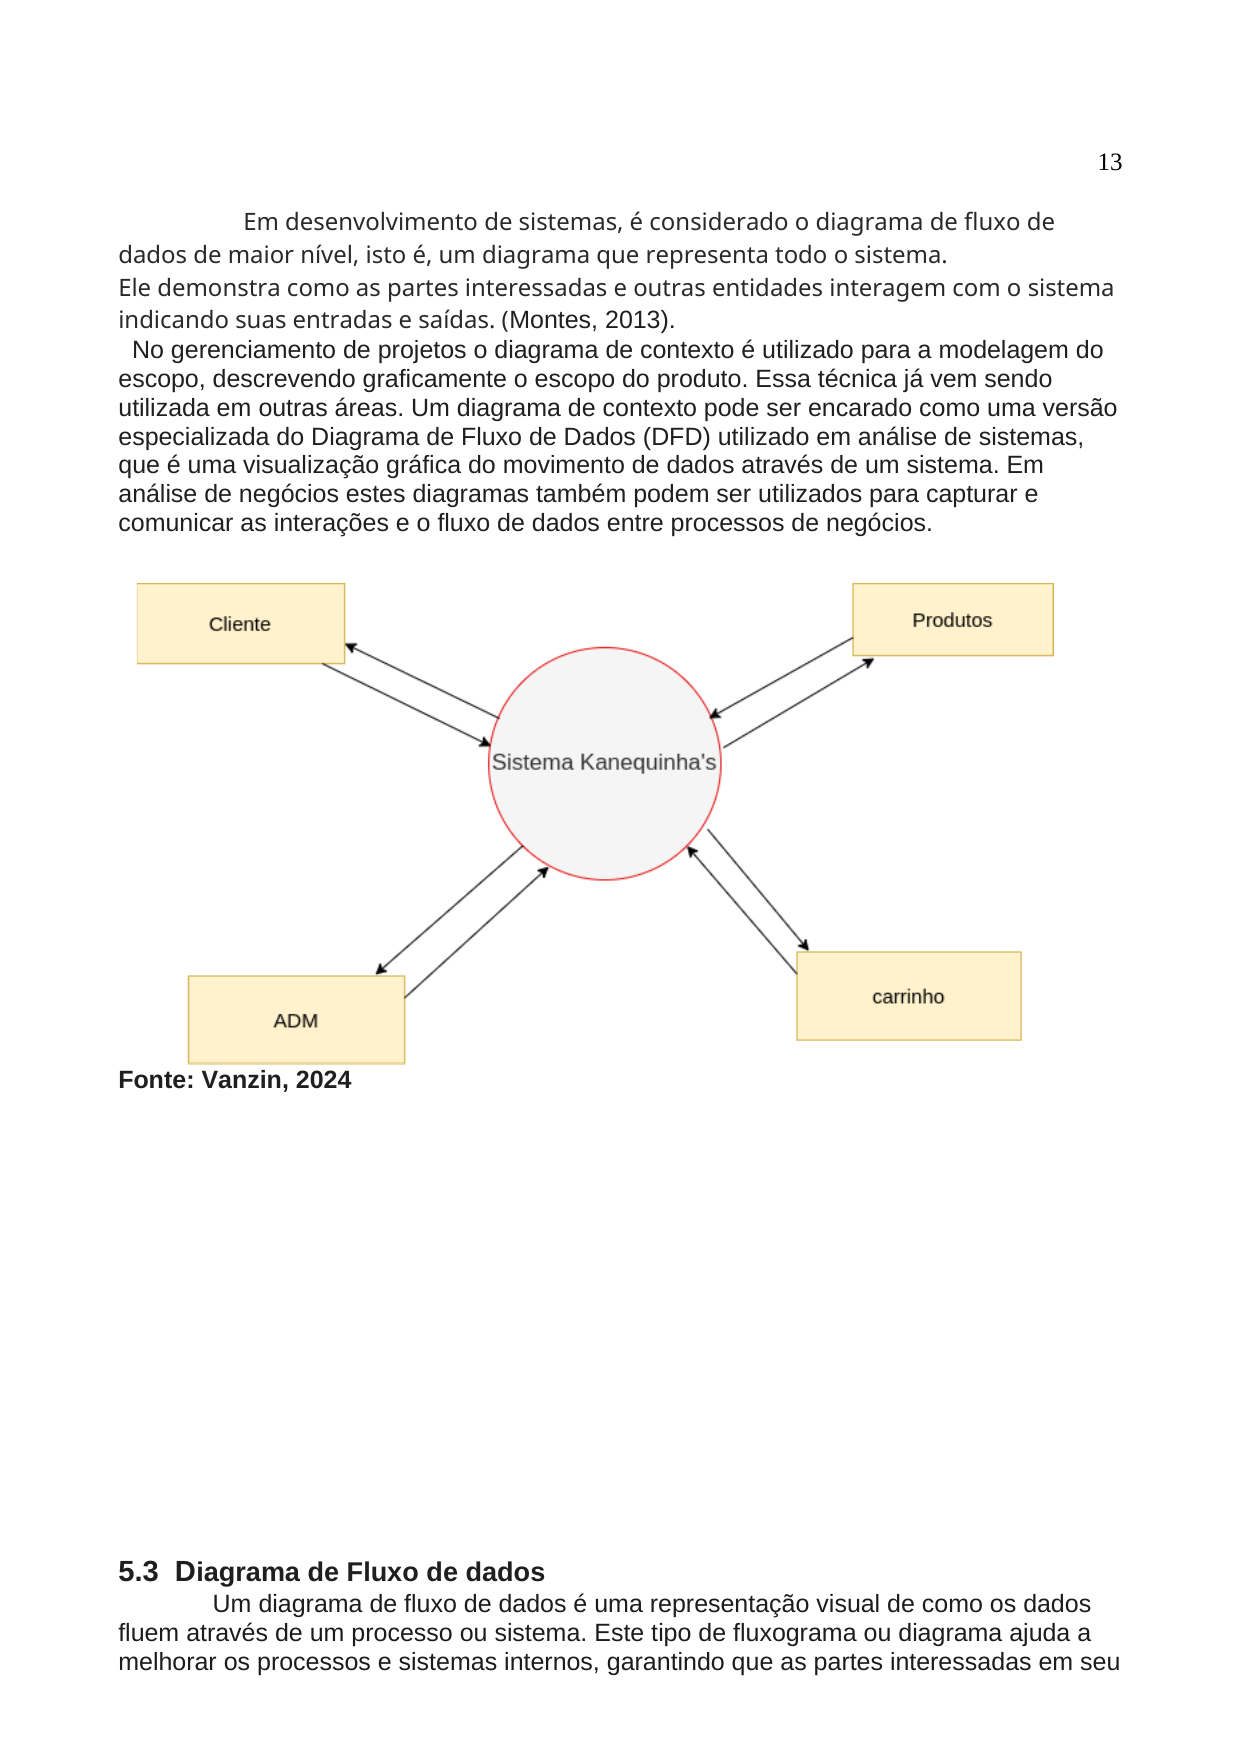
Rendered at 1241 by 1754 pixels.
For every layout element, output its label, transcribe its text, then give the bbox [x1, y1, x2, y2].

text No gerenciamento de projetos o diagrama de contexto é utilizado para a modelagem do escopo, descrevendo graficamente o escopo do produto. Essa técnica já vem sendo utilizada em outras áreas. Um diagrama de contexto pode ser encarado como uma versão especializada do Diagrama de Fluxo de Dados (DFD) utilizado em análise de sistemas, que é uma visualização gráfica do movimento de dados através de um sistema. Em análise de negócios estes diagramas também podem ser utilizados para capturar e comunicar as interações e o fluxo de dados entre processos de negócios. [118, 336, 1122, 537]
text Fonte: Vanzin, 2024 [118, 623, 1122, 1094]
text Em desenvolvimento de sistemas, é considerado o diagrama de fluxo de dados de maior nível, isto é, um diagrama que representa todo o sistema. Ele demonstra como as partes interessadas e outras entidades interagem com o sistema indicando suas entradas e saídas. (Montes, 2013). [118, 205, 1122, 336]
text Um diagrama de fluxo de dados é uma representação visual de como os dados fluem através de um processo ou sistema. Este tipo de fluxograma ou diagrama ajuda a melhorar os processos e sistemas internos, garantindo que as partes interessadas em seu [118, 1587, 1122, 1676]
text 5.3 Diagrama de Fluxo de dados [118, 1554, 1122, 1587]
